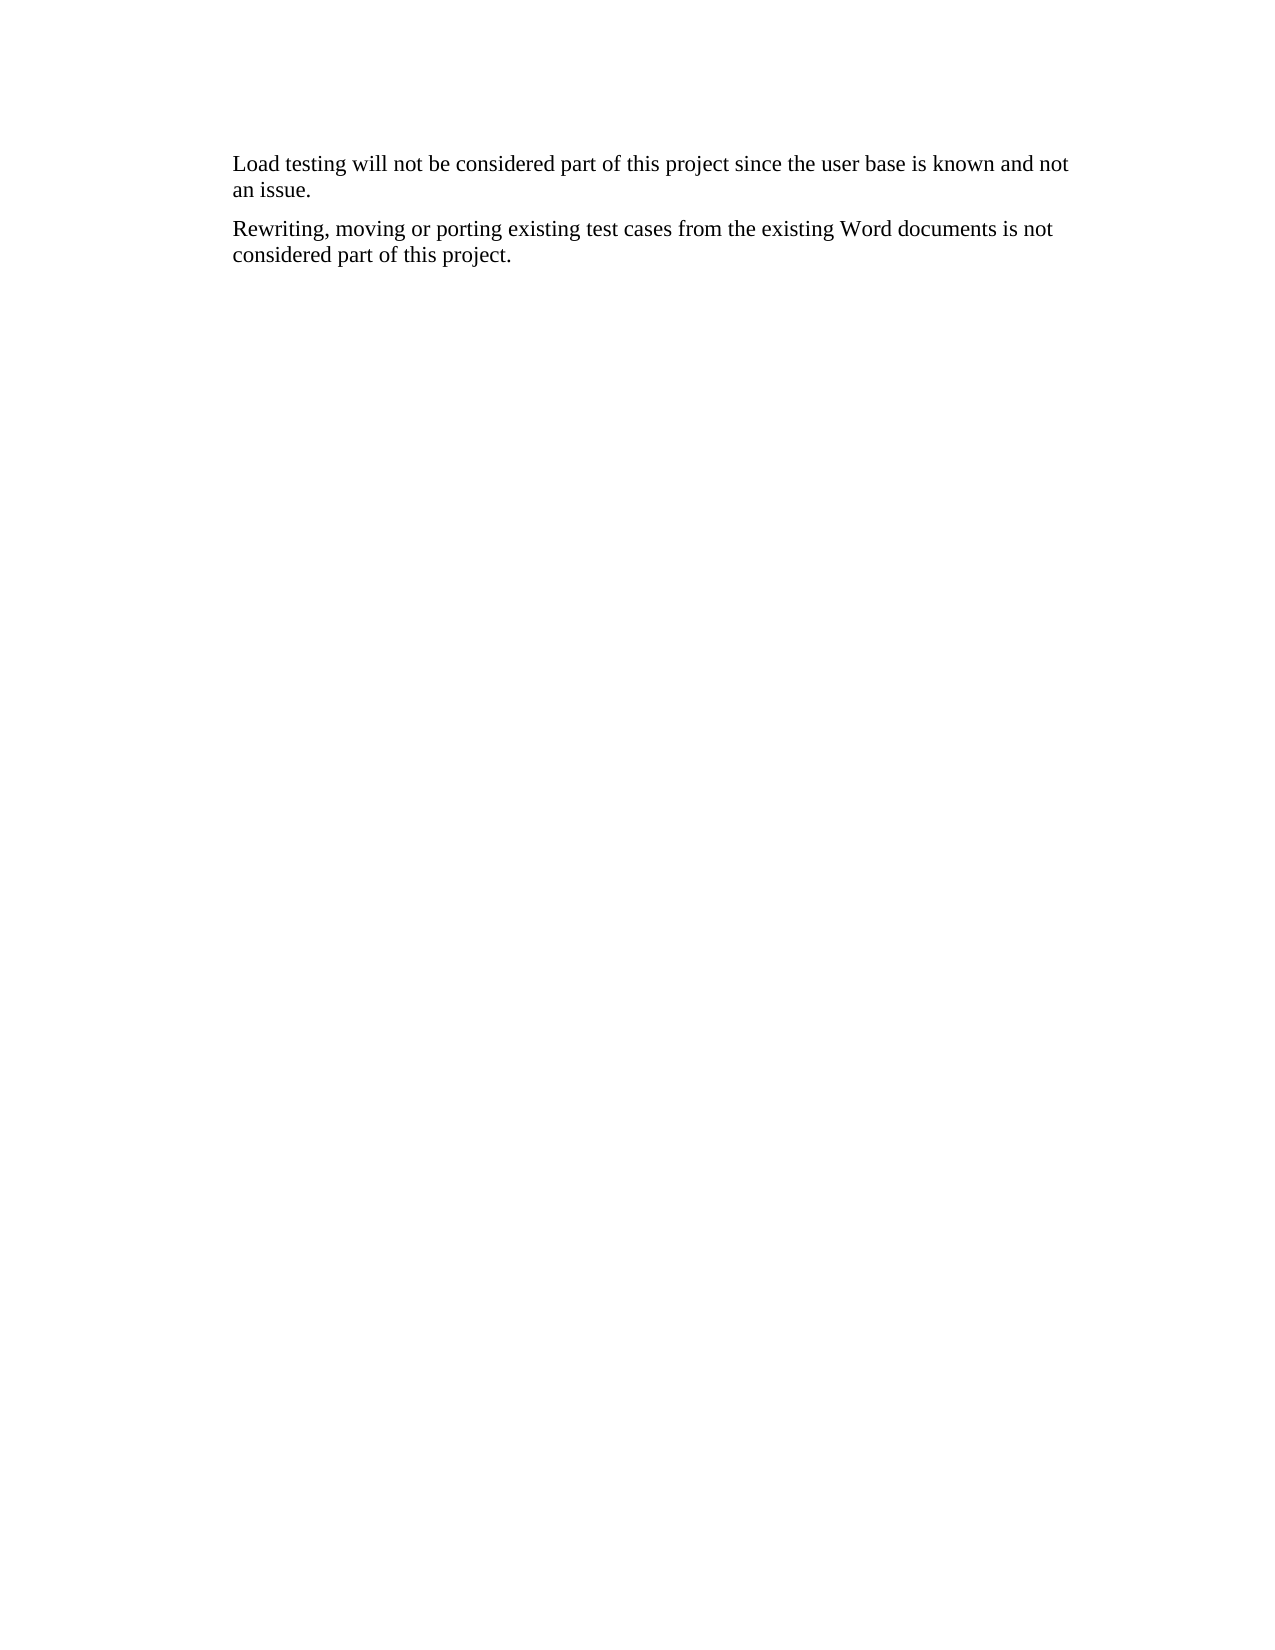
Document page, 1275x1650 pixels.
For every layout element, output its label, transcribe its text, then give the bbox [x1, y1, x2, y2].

text Load testing will not be considered part of this project since the user base is known and not an issue. [232, 150, 1087, 203]
text Rewriting, moving or porting existing test cases from the existing Word documents is not considered part of this project. [232, 215, 1087, 268]
